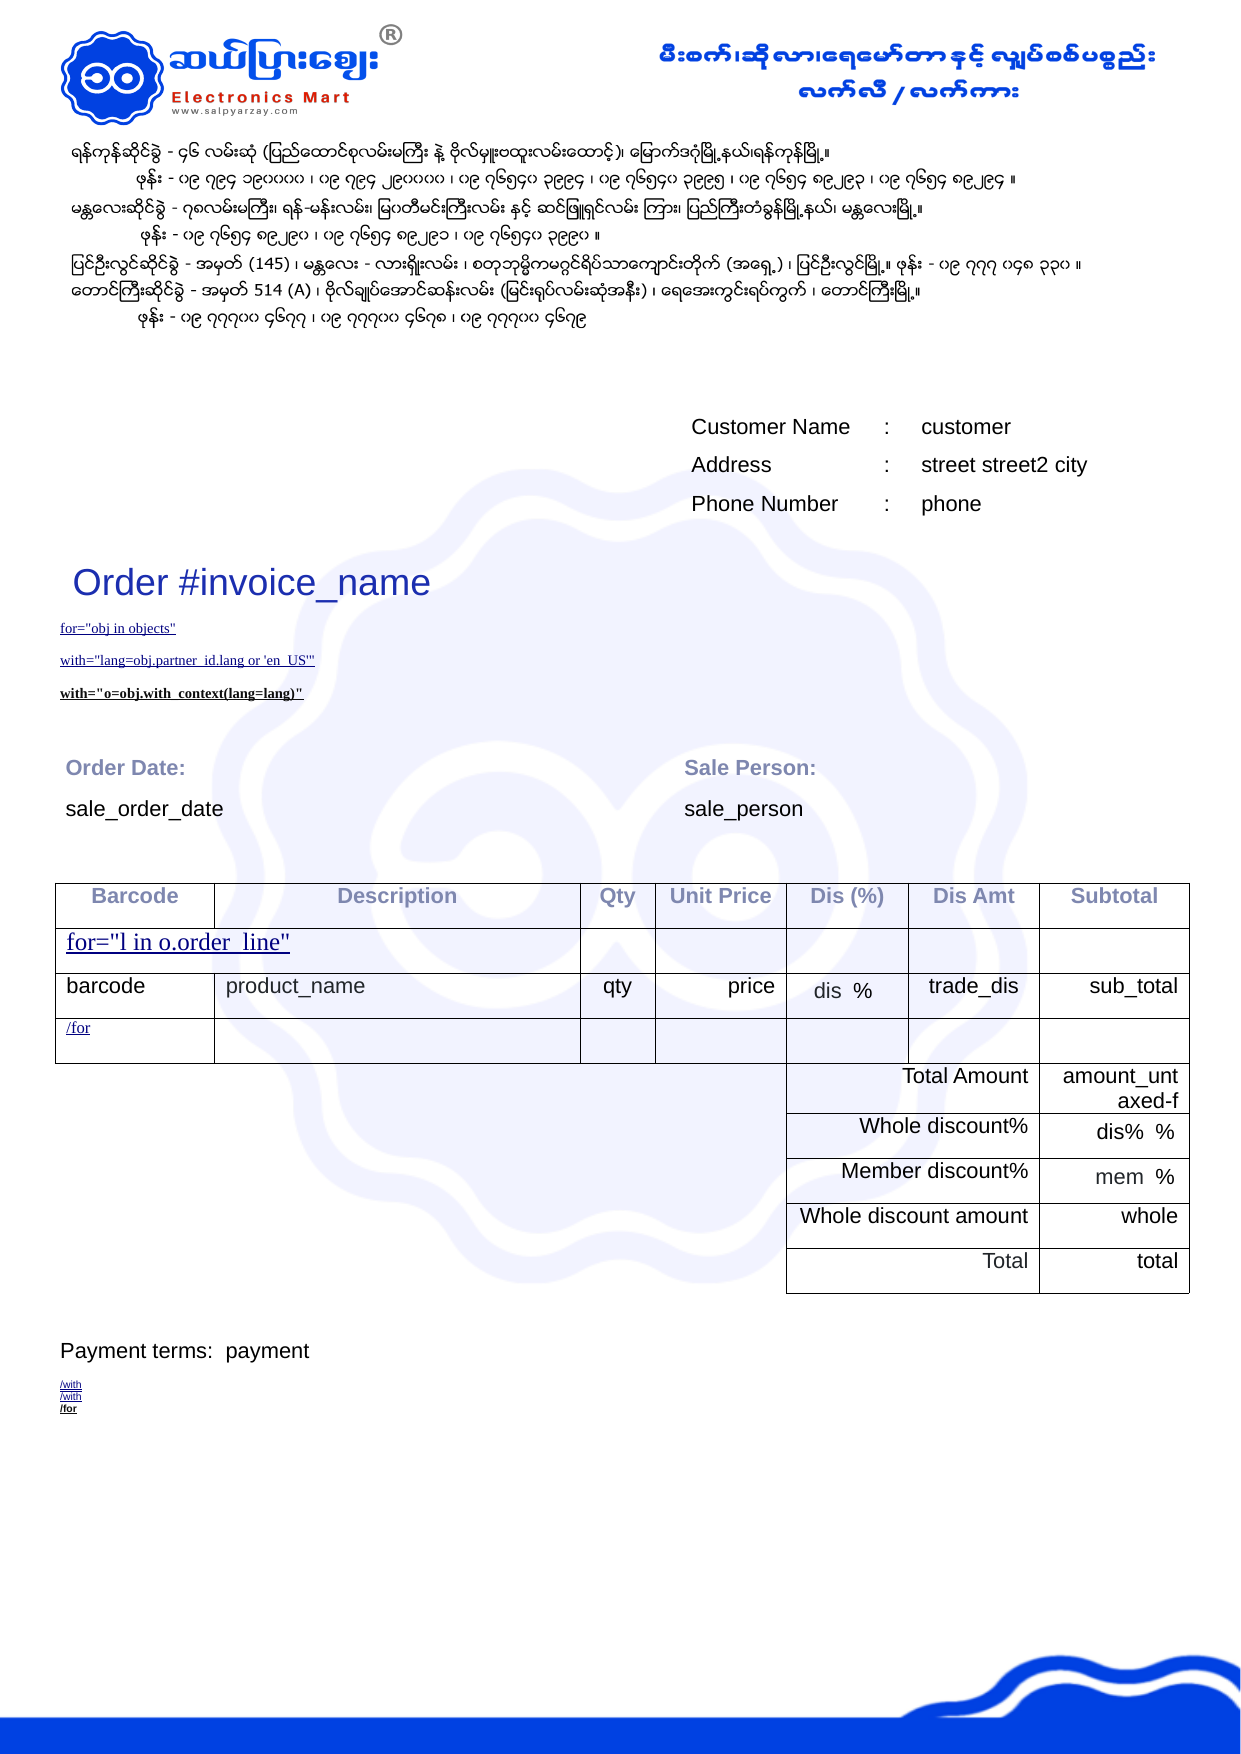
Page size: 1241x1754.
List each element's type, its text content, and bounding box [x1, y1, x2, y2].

table_cell [580, 1158, 655, 1203]
table_cell [61, 484, 258, 523]
table_cell [655, 1158, 786, 1203]
table_cell [680, 523, 872, 561]
table_cell phone [910, 484, 1186, 523]
table_cell [435, 414, 680, 445]
table_cell barcode [56, 974, 214, 1018]
table_cell street street2 city [910, 445, 1186, 484]
table_cell Customer Name [680, 414, 872, 445]
table_cell [580, 1248, 655, 1293]
table_cell Order #invoice_name [61, 561, 680, 619]
text with="o=obj.with_context(lang=lang)" [60, 684, 1181, 701]
text /with [60, 1391, 1181, 1403]
table_header Dis Amt [909, 884, 1039, 927]
table_cell [55, 1158, 214, 1203]
table_cell : [872, 484, 910, 523]
table_cell [55, 1113, 214, 1158]
table_cell [435, 445, 680, 484]
text for="obj in objects" [60, 619, 1181, 636]
table_cell product_name [215, 974, 580, 1018]
table_header % [1149, 1159, 1178, 1195]
table_cell [655, 1248, 786, 1293]
text /with [60, 1379, 1181, 1391]
table_cell [909, 929, 1039, 972]
table_cell [214, 1113, 580, 1158]
table_cell [787, 929, 908, 972]
table_cell [581, 1019, 655, 1063]
table_header [872, 382, 910, 413]
table_cell Member discount% [787, 1159, 1039, 1203]
table_cell [55, 1248, 214, 1293]
table_header [61, 382, 258, 413]
table_cell sale_person [679, 790, 1185, 850]
table_header % [847, 974, 897, 1017]
table_cell : [872, 445, 910, 484]
table_cell [656, 929, 786, 972]
table_cell [435, 484, 680, 523]
table_header [910, 382, 1186, 413]
table_cell [910, 561, 1186, 619]
table_cell amount_untaxed-f [1040, 1064, 1189, 1113]
table_cell sale_order_date [60, 790, 678, 850]
table_header Subtotal [1040, 884, 1189, 927]
table_header Unit Price [656, 884, 786, 927]
table_cell [655, 1113, 786, 1158]
table_cell Phone Number [680, 484, 872, 523]
table_cell [214, 1064, 580, 1113]
table_header Qty [581, 884, 655, 927]
table_cell [787, 1019, 908, 1063]
table_cell : [872, 414, 910, 445]
table_cell [680, 561, 872, 619]
table_cell for="l in o.order_line" [56, 929, 580, 972]
table_cell [1040, 1019, 1189, 1063]
table_cell Address [680, 445, 872, 484]
table_cell Whole discount% [787, 1114, 1039, 1158]
table_cell [655, 1064, 786, 1113]
picture [0, 0, 1232, 331]
text Payment terms: payment [60, 1338, 1181, 1363]
table_cell [258, 445, 435, 484]
table_cell [580, 1113, 655, 1158]
table_header mem [1051, 1159, 1149, 1195]
table_header dis [798, 974, 847, 1017]
table_cell /for [56, 1019, 214, 1063]
table_cell [214, 1203, 580, 1248]
text with="lang=obj.partner_id.lang or 'en_US'" [60, 652, 1181, 669]
text /for [60, 1403, 1181, 1414]
table_cell [580, 1064, 655, 1113]
table_cell whole [1040, 1204, 1189, 1248]
table_cell [655, 1203, 786, 1248]
table_cell [258, 484, 435, 523]
table_header [258, 382, 435, 413]
table_cell sub_total [1040, 974, 1189, 1018]
table_header [435, 382, 680, 413]
table_cell [1040, 1159, 1189, 1203]
table_cell [55, 1064, 214, 1113]
picture [0, 1648, 1241, 1754]
table_cell customer [910, 414, 1186, 445]
table_cell trade_dis [909, 974, 1039, 1018]
table_cell price [656, 974, 786, 1018]
table_header dis% [1051, 1114, 1149, 1150]
table_header [680, 382, 872, 413]
table_cell [214, 1248, 580, 1293]
table_cell Total [787, 1249, 1039, 1293]
table_cell [61, 414, 258, 445]
table_cell Total Amount [787, 1064, 1039, 1113]
table_cell [656, 1019, 786, 1063]
table_cell [61, 523, 680, 561]
table_header Sale Person: [679, 749, 1185, 790]
table_cell Whole discount amount [787, 1204, 1039, 1248]
table_header Dis (%) [787, 884, 908, 927]
table_cell [787, 974, 908, 1018]
table_cell [580, 1203, 655, 1248]
table_cell [909, 1019, 1039, 1063]
table_cell [1040, 929, 1189, 972]
table_header % [1149, 1114, 1178, 1150]
table_cell [258, 414, 435, 445]
table_cell [581, 929, 655, 972]
table_header Order Date: [60, 749, 678, 790]
table_cell [215, 1019, 580, 1063]
table_cell [1040, 1114, 1189, 1158]
table_header Barcode [56, 884, 214, 927]
table_cell [872, 523, 910, 561]
table_cell total [1040, 1249, 1189, 1293]
table_cell [910, 523, 1186, 561]
table_cell [55, 1203, 214, 1248]
table_cell [61, 445, 258, 484]
table_cell [872, 561, 910, 619]
table_cell qty [581, 974, 655, 1018]
table_cell [214, 1158, 580, 1203]
table_header Description [215, 884, 580, 927]
